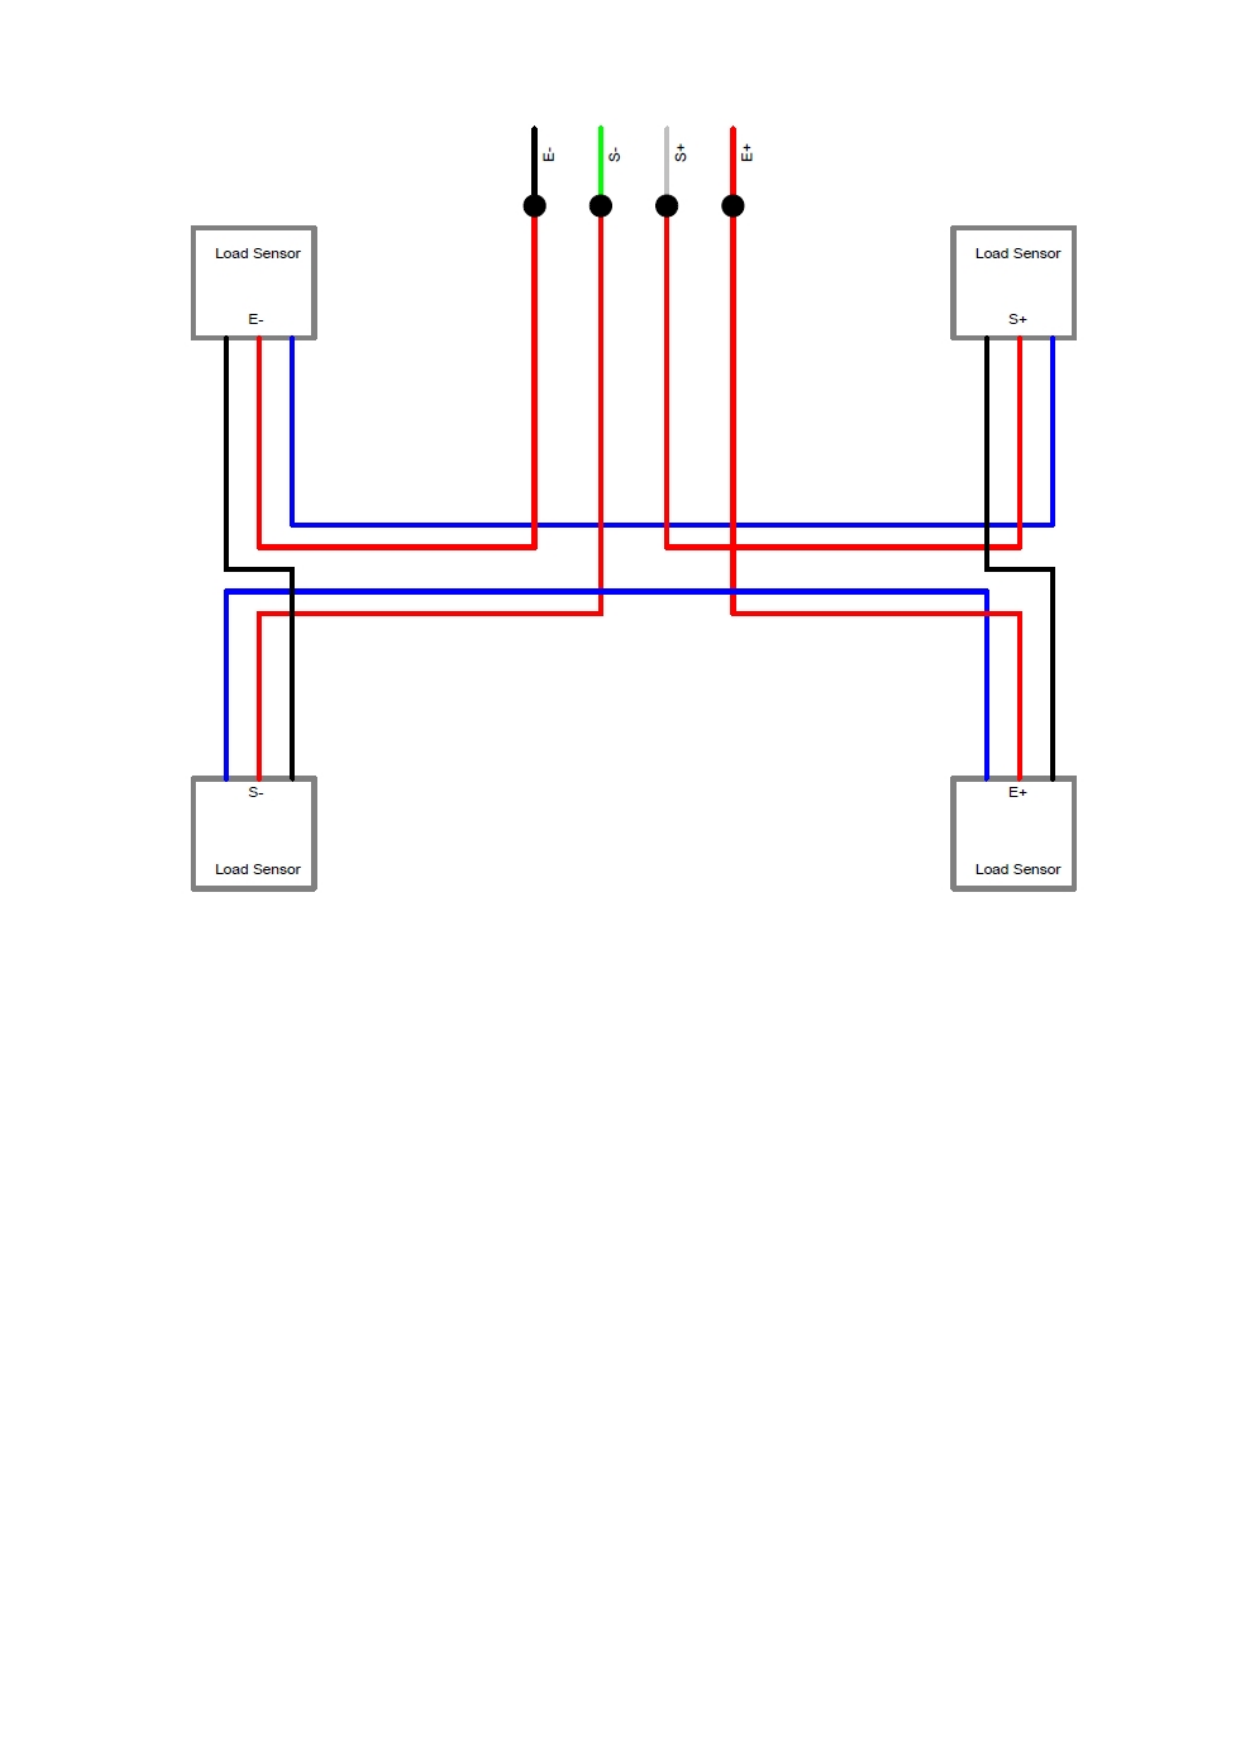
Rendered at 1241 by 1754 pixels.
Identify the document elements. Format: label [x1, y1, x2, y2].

picture [153, 118, 1087, 911]
